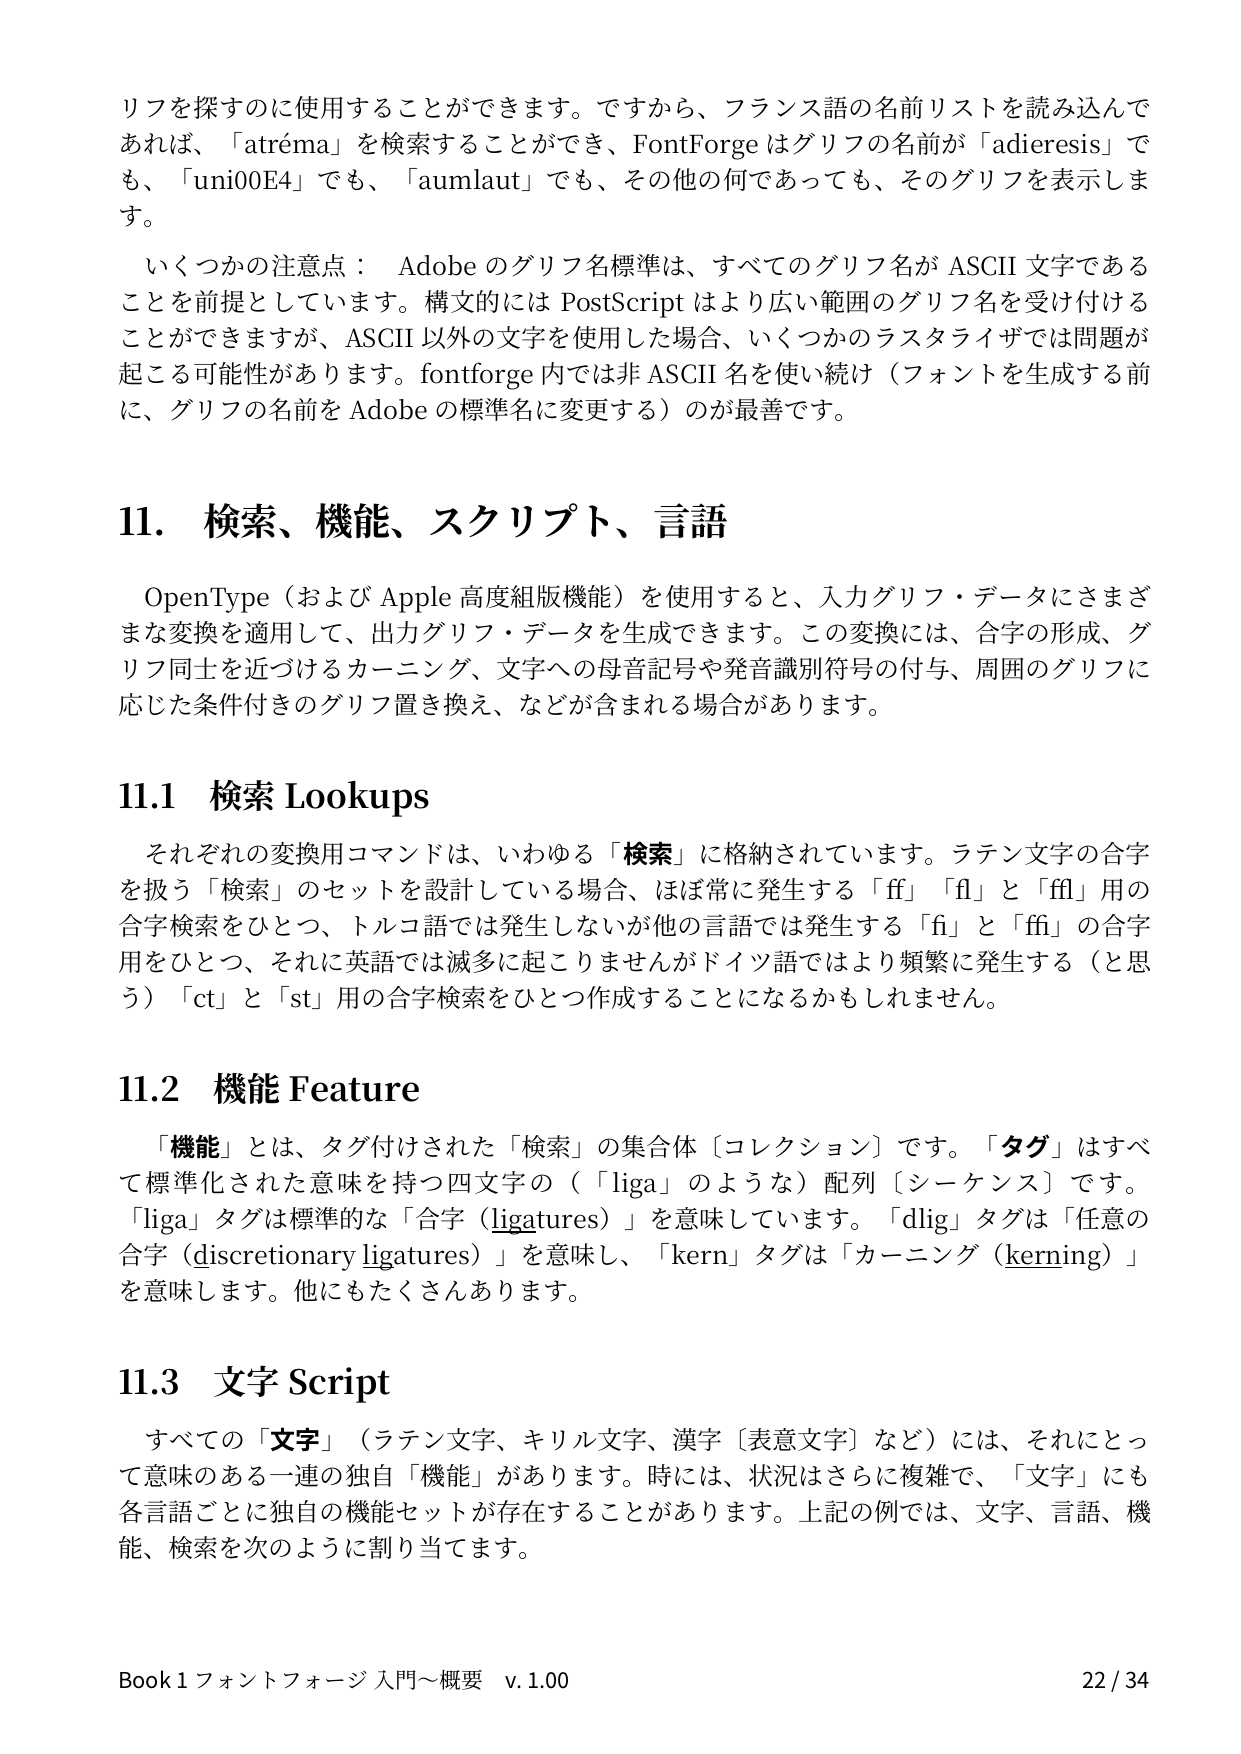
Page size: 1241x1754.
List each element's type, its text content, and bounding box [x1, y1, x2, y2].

text それぞれの変換用コマンドは、いわゆる「検索」に格納されています。ラテン文字の合字を扱う「検索」のセットを設計している場合、ほぼ常に発生する「ff」「fl」と「ffl」用の合字検索をひとつ、トルコ語では発生しないが他の言語では発生する「fi」と「ffi」の合字用をひとつ、それに英語では滅多に起こりませんがドイツ語ではより頻繁に発生する（と思う）「ct」と「st」用の合字検索をひとつ作成することになるかもしれません。 [118, 835, 1152, 1015]
text いくつかの注意点： Adobe のグリフ名標準は、すべてのグリフ名が ASCII 文字であることを前提としています。構文的には PostScript はより広い範囲のグリフ名を受け付けることができますが、ASCII 以外の文字を使用した場合、いくつかのラスタライザでは問題が起こる可能性があります。fontforge 内では非 ASCII 名を使い続け（フォントを生成する前に、グリフの名前を Adobe の標準名に変更する）のが最善です。 [118, 247, 1152, 427]
subtitle 11.2 機能 Feature [118, 1063, 1152, 1111]
text 「機能」とは、タグ付けされた「検索」の集合体〔コレクション〕です。「タグ」はすべて標準化された意味を持つ四文字の（「liga」のような）配列〔シーケンス〕です。「liga」タグは標準的な「合字（ligatures）」を意味しています。「dlig」タグは「任意の合字（discretionary ligatures）」を意味し、「kern」タグは「カーニング（kerning）」を意味します。他にもたくさんあります。 [118, 1128, 1152, 1308]
text OpenType（および Apple 高度組版機能）を使用すると、入力グリフ・データにさまざまな変換を適用して、出力グリフ・データを生成できます。この変換には、合字の形成、グリフ同士を近づけるカーニング、文字への母音記号や発音識別符号の付与、周囲のグリフに応じた条件付きのグリフ置き換え、などが含まれる場合があります。 [118, 578, 1152, 722]
text リフを探すのに使用することができます。ですから、フランス語の名前リストを読み込んであれば、「atréma」を検索することができ、FontForge はグリフの名前が「adieresis」でも、「uni00E4」でも、「aumlaut」でも、その他の何であっても、そのグリフを表示します。 [118, 88, 1152, 232]
subtitle 11.1 検索 Lookups [118, 771, 1152, 818]
subtitle 11. 検索、機能、スクリプト、言語 [118, 492, 1152, 546]
text すべての「文字」（ラテン文字、キリル文字、漢字〔表意文字〕など）には、それにとって意味のある一連の独自「機能」があります。時には、状況はさらに複雑で、「文字」にも各言語ごとに独自の機能セットが存在することがあります。上記の例では、文字、言語、機能、検索を次のように割り当てます。 [118, 1421, 1152, 1565]
subtitle 11.3 文字 Script [118, 1356, 1152, 1404]
